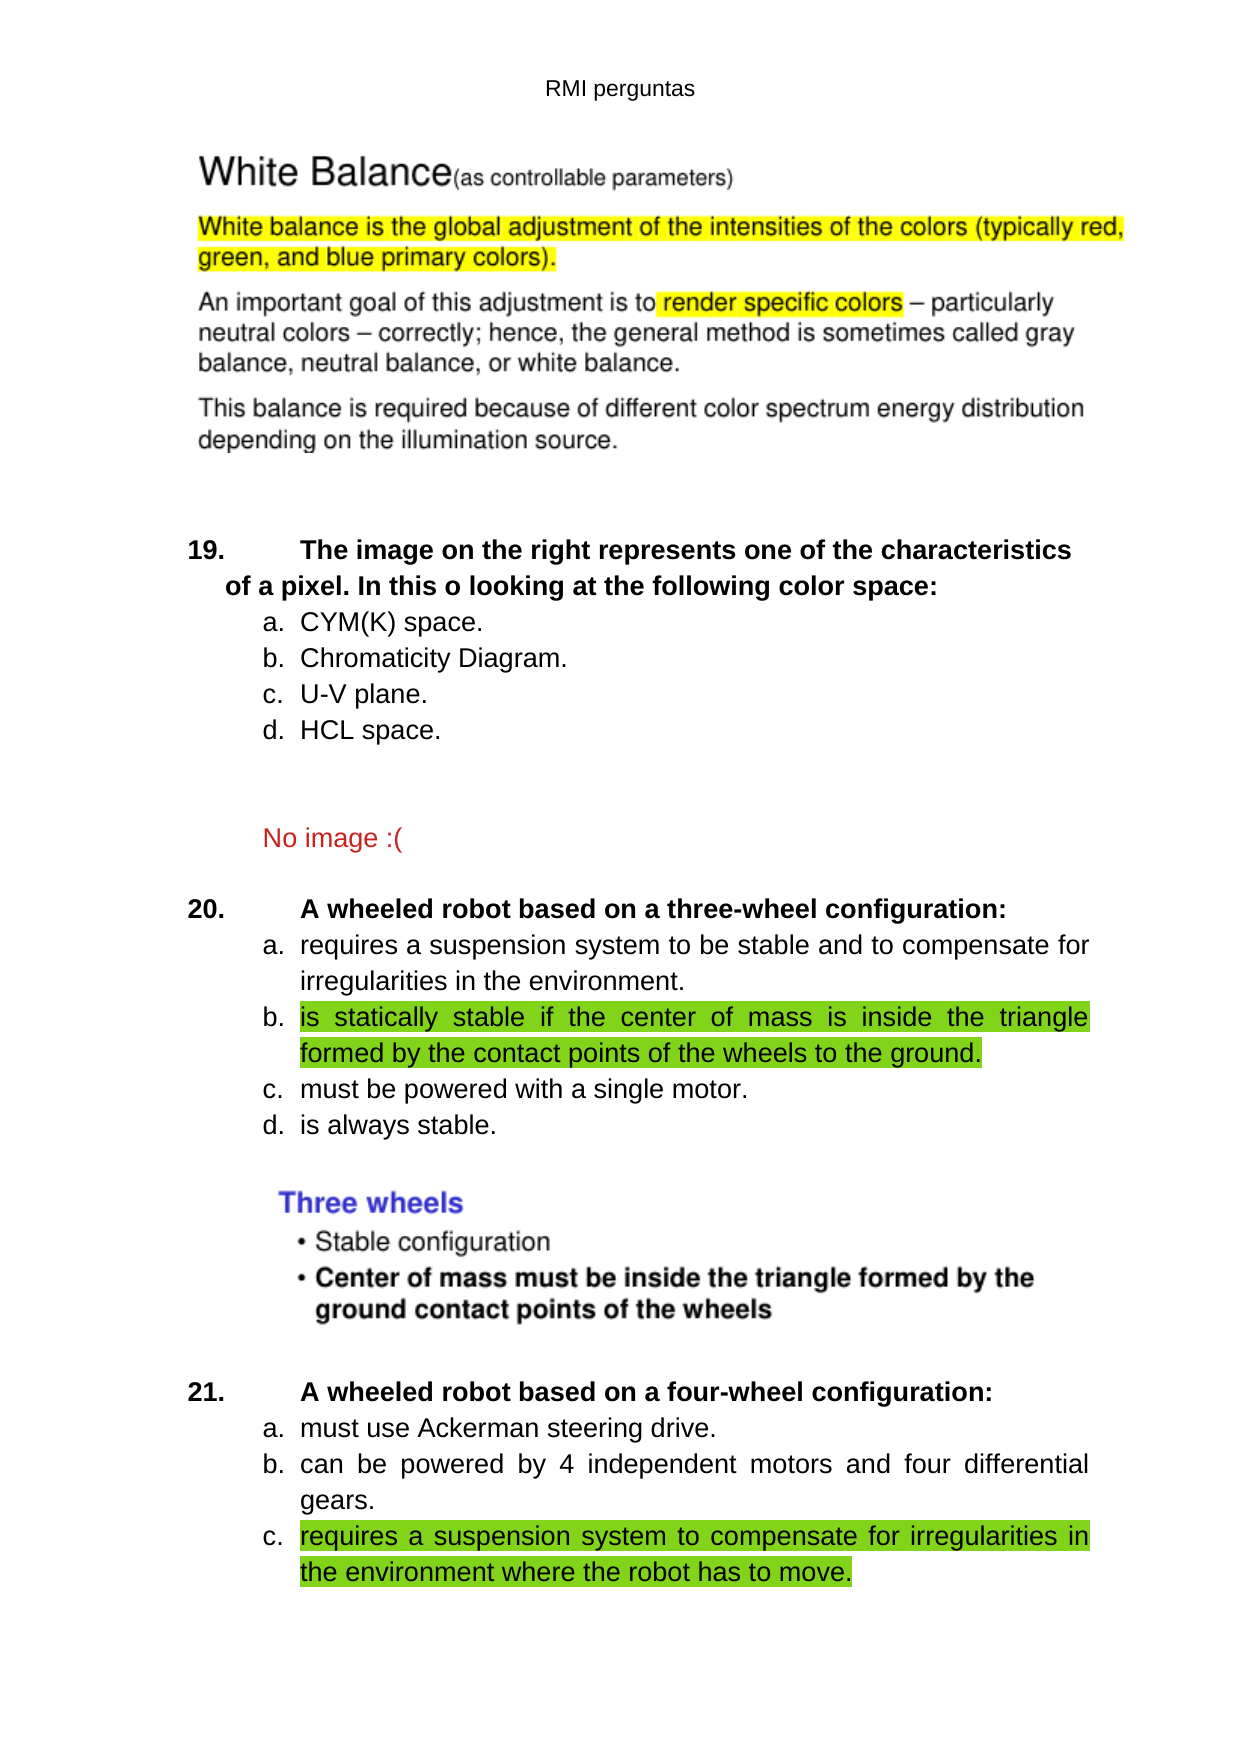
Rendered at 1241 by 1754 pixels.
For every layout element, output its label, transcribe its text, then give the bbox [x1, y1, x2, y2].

list must use Ackerman steering drive. [262, 1412, 1090, 1443]
list can be powered by 4 independent motors and four differential gears. [262, 1448, 1090, 1515]
list Chromaticity Diagram. [262, 642, 1090, 673]
picture [186, 150, 1127, 453]
list requires a suspension system to be stable and to compensate for irregularities in the environment. [262, 929, 1090, 997]
list HCL space. [262, 714, 1090, 745]
list must be powered with a single motor. [262, 1073, 1090, 1104]
list is statically stable if the center of mass is inside the triangle formed by the contact points of the wheels to the ground. [262, 1001, 1090, 1068]
picture [273, 1181, 1040, 1331]
list The image on the right represents one of the characteristics of a pixel. In this o looking at the following color space: [187, 534, 1090, 601]
list U-V plane. [262, 678, 1090, 709]
list is always stable. [262, 1109, 1090, 1140]
list CYM(K) space. [262, 606, 1090, 637]
text No image :( [262, 822, 1090, 853]
list A wheeled robot based on a four-wheel configuration: [187, 1376, 1090, 1407]
list A wheeled robot based on a three-wheel configuration: [187, 893, 1090, 925]
list requires a suspension system to compensate for irregularities in the environment where the robot has to move. [262, 1520, 1090, 1587]
